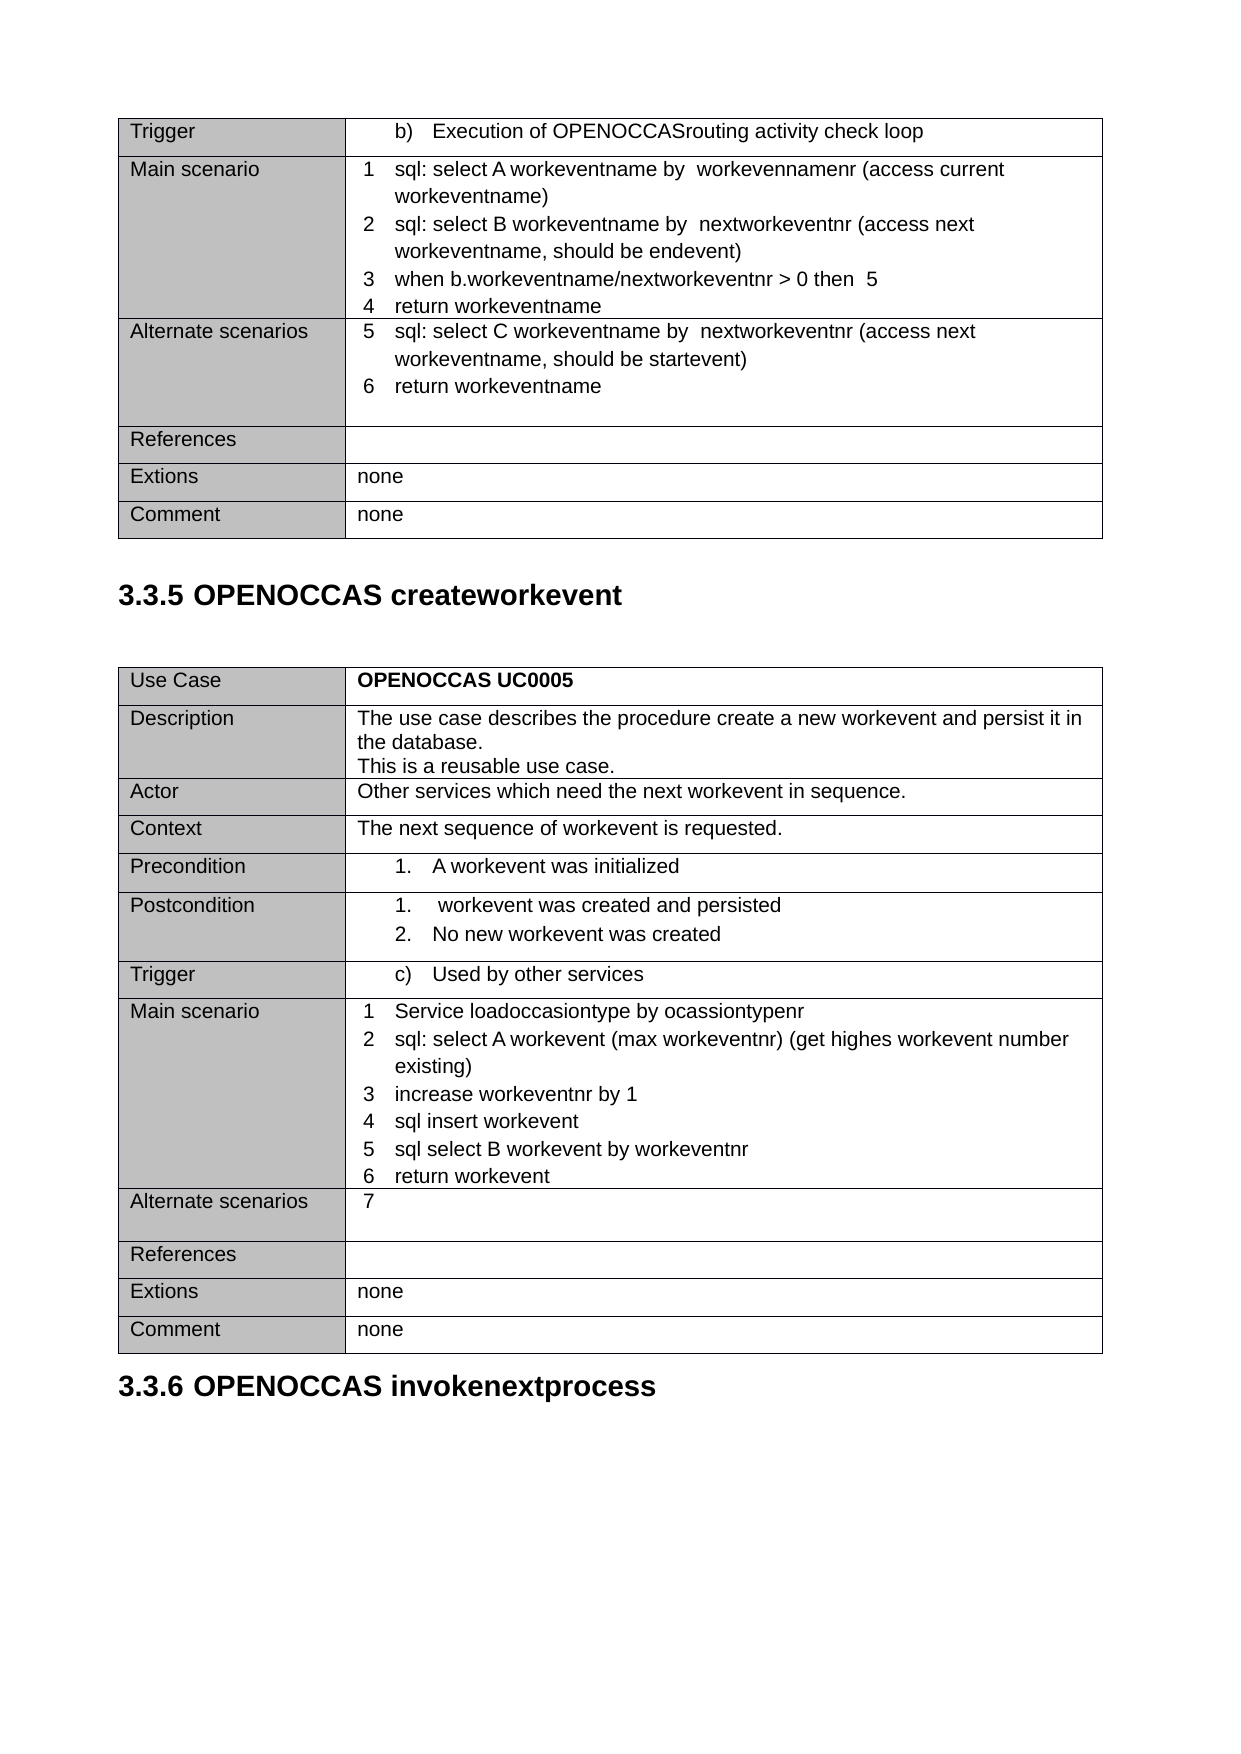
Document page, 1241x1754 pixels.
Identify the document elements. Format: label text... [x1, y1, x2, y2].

table_cell Context [119, 816, 345, 853]
table_cell Main scenario [119, 999, 345, 1188]
table_cell Used by other services [346, 962, 1102, 998]
table_cell Main scenario [119, 157, 345, 318]
table_cell sql: select A workeventname by workevennamenr (access current workeventname) sql: select B workeventname by nextworkeventnr (access next workeventname, should be endevent) when b.workeventname/nextworkeventnr > 0 then 5 return workeventname [346, 157, 1102, 318]
table_cell References [119, 427, 345, 463]
table_cell Postcondition [119, 893, 345, 961]
table_cell none [346, 464, 1102, 501]
table_cell References [119, 1242, 345, 1278]
table_cell none [346, 1317, 1102, 1353]
table_cell Comment [119, 502, 345, 538]
table_cell Extions [119, 464, 345, 501]
table_cell sql: select C workeventname by nextworkeventnr (access next workeventname, should be startevent) return workeventname [346, 319, 1102, 426]
table_cell Alternate scenarios [119, 1189, 345, 1241]
table_cell none [346, 1279, 1102, 1316]
table_cell workevent was created and persisted No new workevent was created [346, 893, 1102, 961]
table_header Use Case [119, 668, 345, 705]
table_cell The use case describes the procedure create a new workevent and persist it in the database. This is a reusable use case. [346, 706, 1102, 778]
subtitle OPENOCCAS invokenextprocess [118, 1369, 1122, 1402]
table_cell Other services which need the next workevent in sequence. [346, 779, 1102, 815]
table_cell Trigger [119, 119, 345, 156]
table_cell Trigger [119, 962, 345, 998]
table_cell Precondition [119, 854, 345, 892]
table_cell Service loadoccasiontype by ocassiontypenr sql: select A workevent (max workeventnr) (get highes workevent number existing) increase workeventnr by 1 sql insert workevent sql select B workevent by workeventnr return workevent [346, 999, 1102, 1188]
table_cell none [346, 502, 1102, 538]
subtitle OPENOCCAS createworkevent [118, 578, 1122, 611]
table_cell Description [119, 706, 345, 778]
table_header OPENOCCAS UC0005 [346, 668, 1102, 705]
table_cell Extions [119, 1279, 345, 1316]
table_cell [346, 427, 1102, 463]
table_cell Actor [119, 779, 345, 815]
table_cell [346, 1242, 1102, 1278]
table_cell A workevent was initialized [346, 854, 1102, 892]
table_cell Execution of OPENOCCASrouting activity check loop [346, 119, 1102, 156]
table_cell Alternate scenarios [119, 319, 345, 426]
table_cell The next sequence of workevent is requested. [346, 816, 1102, 853]
table_cell [346, 1189, 1102, 1241]
table_cell Comment [119, 1317, 345, 1353]
